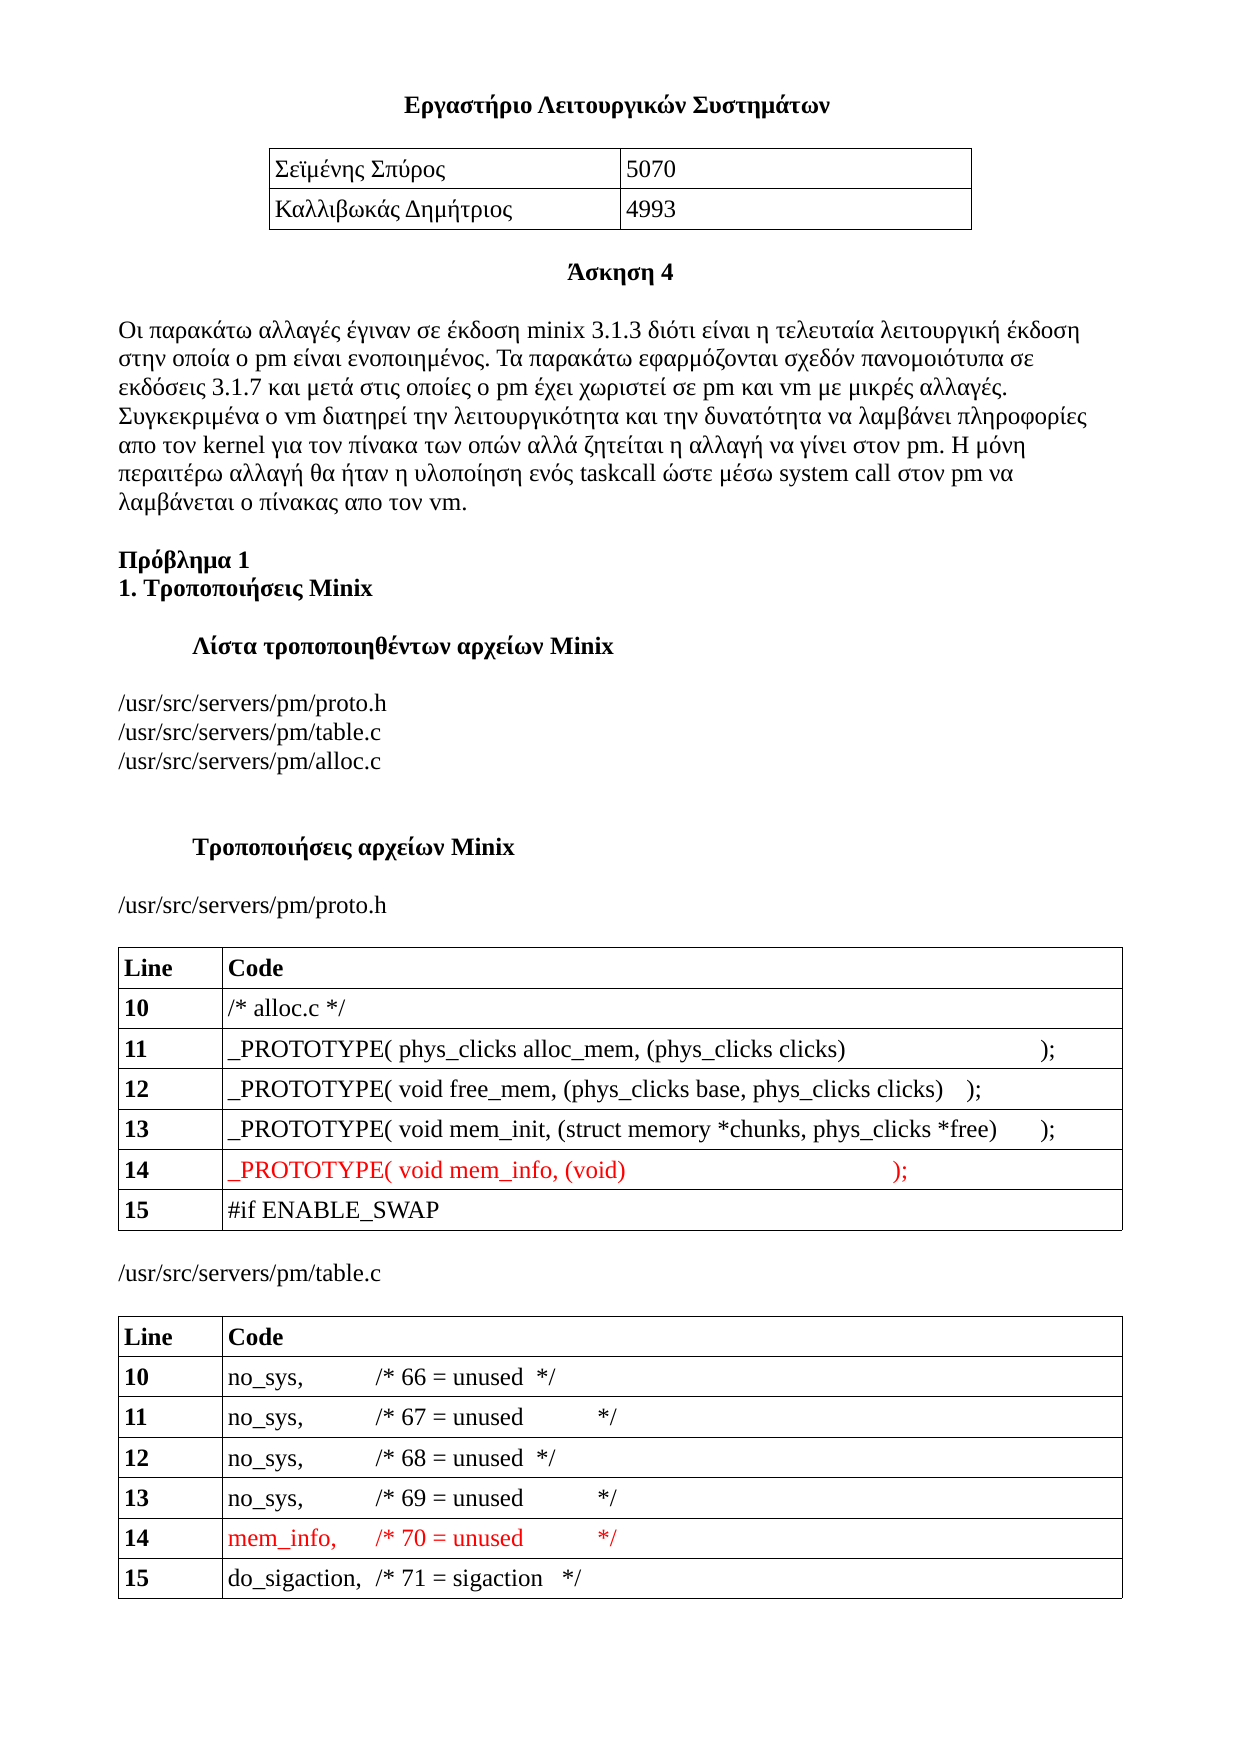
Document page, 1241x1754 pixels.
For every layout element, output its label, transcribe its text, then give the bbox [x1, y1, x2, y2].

table_cell 14 [119, 1519, 222, 1558]
table_header Line [119, 948, 222, 988]
table_cell 11 [119, 1397, 222, 1437]
table_cell no_sys, /* 67 = unused */ [223, 1397, 1122, 1437]
text 1. Τροποποιήσεις Minix [118, 573, 1122, 602]
table_header Σεϊμένης Σπύρος [270, 149, 620, 188]
table_cell 14 [119, 1150, 222, 1189]
table_cell 12 [119, 1438, 222, 1477]
table_cell _PROTOTYPE( void free_mem, (phys_clicks base, phys_clicks clicks) ); [223, 1069, 1122, 1108]
table_cell _PROTOTYPE( phys_clicks alloc_mem, (phys_clicks clicks) ); [223, 1029, 1122, 1068]
table_cell do_sigaction, /* 71 = sigaction */ [223, 1559, 1122, 1598]
table_cell 13 [119, 1110, 222, 1149]
text /usr/src/servers/pm/proto.h [118, 890, 1122, 918]
table_cell 15 [119, 1190, 222, 1229]
table_cell no_sys, /* 69 = unused */ [223, 1478, 1122, 1517]
table_cell 11 [119, 1029, 222, 1068]
table_cell mem_info, /* 70 = unused */ [223, 1519, 1122, 1558]
text Οι παρακάτω αλλαγές έγιναν σε έκδοση minix 3.1.3 διότι είναι η τελευταία λειτουργική έκδοση στην οποία ο pm είναι ενοποιημένος. Τα παρακάτω εφαρμόζονται σχεδόν πανομοιότυπα σε εκδόσεις 3.1.7 και μετά στις οποίες ο pm έχει χωριστεί σε pm και vm με μικρές αλλαγές. Συγκεκριμένα ο vm διατηρεί την λειτουργικότητα και την δυνατότητα να λαμβάνει πληροφορίες απο τον kernel για τον πίνακα των οπών αλλά ζητείται η αλλαγή να γίνει στον pm. Η μόνη περαιτέρω αλλαγή θα ήταν η υλοποίηση ενός taskcall ώστε μέσω system call στον pm να λαμβάνεται ο πίνακας απο τον vm. [118, 315, 1122, 516]
table_cell no_sys, /* 68 = unused */ [223, 1438, 1122, 1477]
table_cell 12 [119, 1069, 222, 1108]
table_cell 15 [119, 1559, 222, 1598]
table_cell _PROTOTYPE( void mem_init, (struct memory *chunks, phys_clicks *free) ); [223, 1110, 1122, 1149]
table_cell #if ENABLE_SWAP [223, 1190, 1122, 1229]
table_cell Καλλιβωκάς Δημήτριος [270, 189, 620, 228]
text /usr/src/servers/pm/table.c [118, 717, 1122, 746]
text Πρόβλημα 1 [118, 545, 1122, 573]
table_header Code [223, 1317, 1122, 1356]
text Άσκηση 4 [118, 257, 1122, 286]
table_cell /* alloc.c */ [223, 989, 1122, 1028]
table_header Line [119, 1317, 222, 1356]
table_cell no_sys, /* 66 = unused */ [223, 1357, 1122, 1396]
table_cell 4993 [621, 189, 971, 228]
table_cell 10 [119, 1357, 222, 1396]
text /usr/src/servers/pm/alloc.c [118, 746, 1122, 775]
text Τροποποιήσεις αρχείων Minix [118, 832, 1122, 861]
table_cell _PROTOTYPE( void mem_info, (void) ); [223, 1150, 1122, 1189]
text /usr/src/servers/pm/table.c [118, 1258, 1122, 1287]
table_cell 13 [119, 1478, 222, 1517]
table_header 5070 [621, 149, 971, 188]
text Λίστα τροποποιηθέντων αρχείων Minix [118, 631, 1122, 660]
text /usr/src/servers/pm/proto.h [118, 688, 1122, 717]
table_cell 10 [119, 989, 222, 1028]
text Εργαστήριο Λειτουργικών Συστημάτων [118, 90, 1122, 148]
table_header Code [223, 948, 1122, 988]
